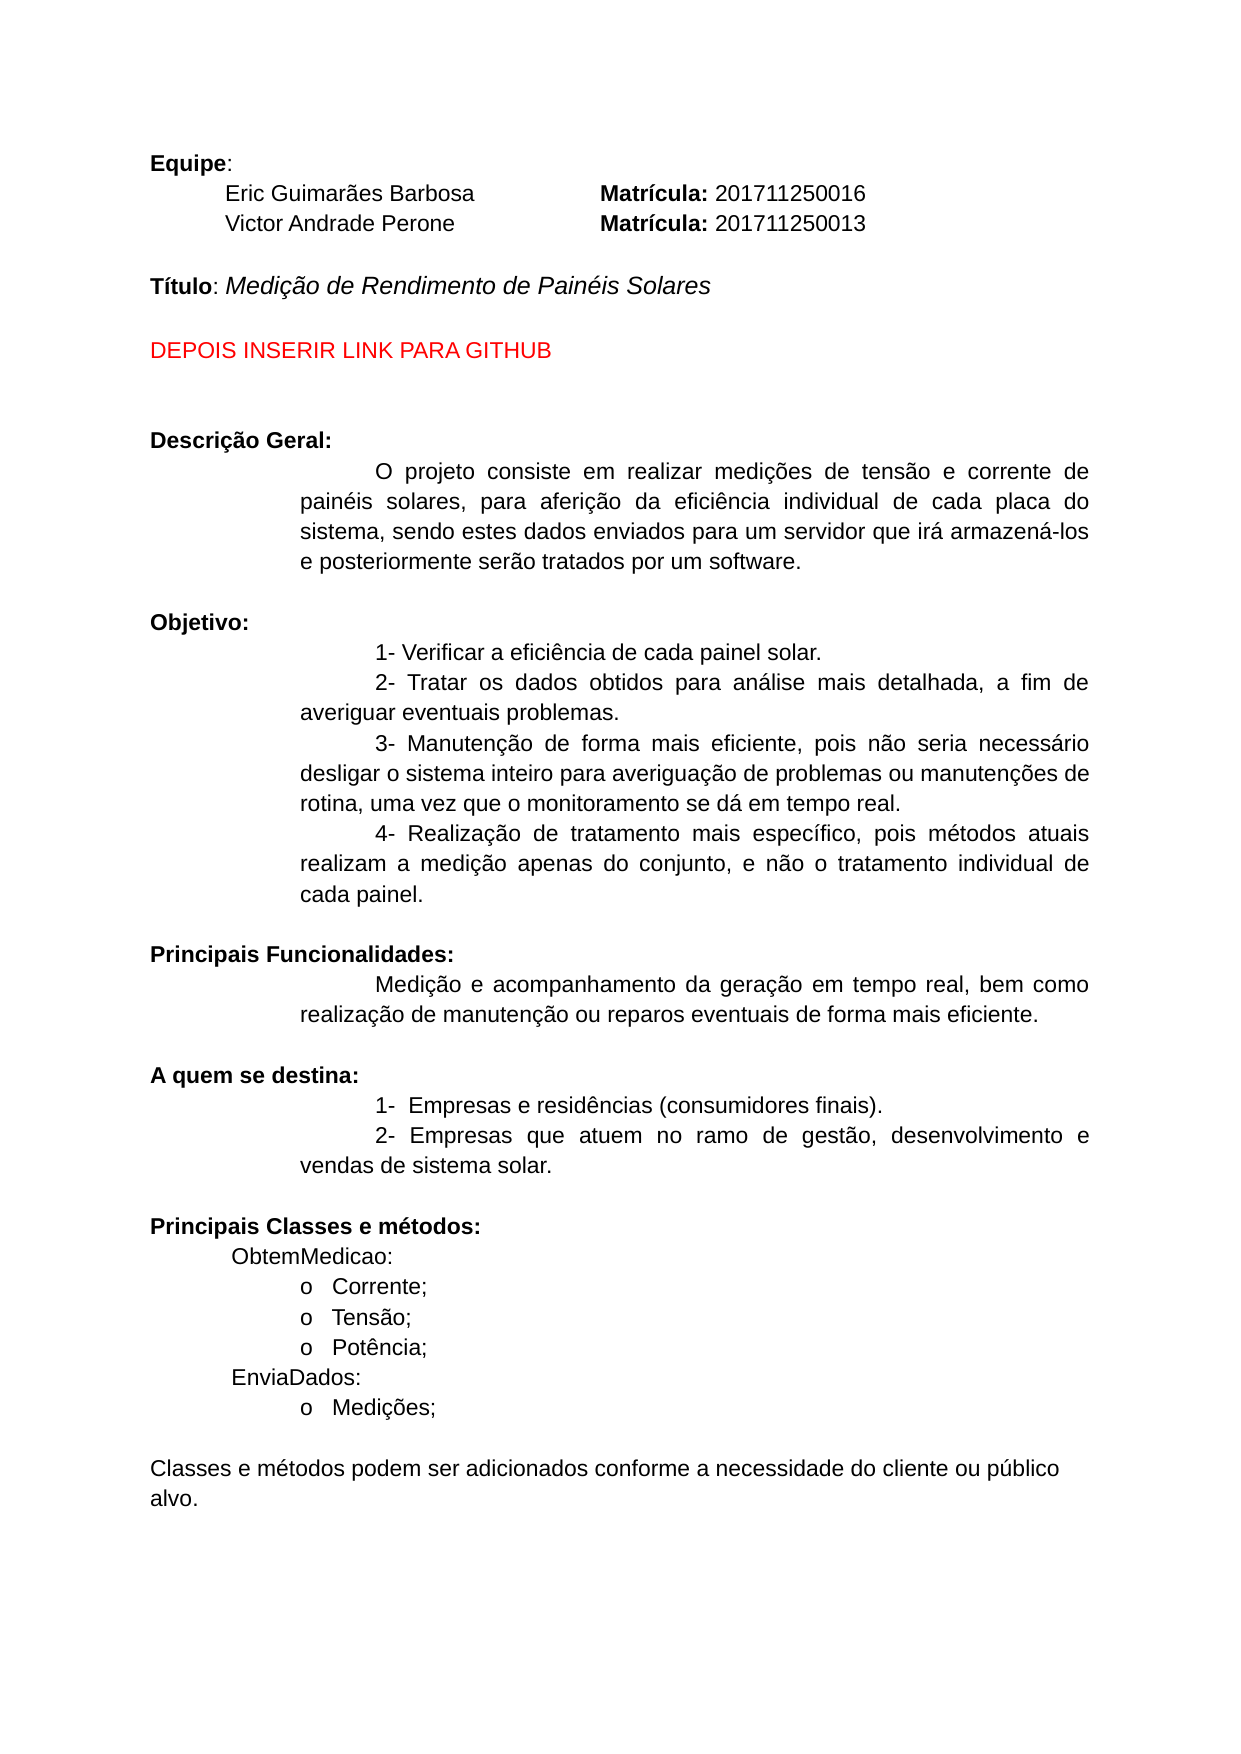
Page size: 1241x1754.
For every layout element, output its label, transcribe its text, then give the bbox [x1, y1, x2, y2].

text Descrição Geral: [150, 427, 1090, 454]
text 1- Verificar a eficiência de cada painel solar. [300, 639, 1090, 665]
text Equipe: [150, 150, 1090, 176]
text O projeto consiste em realizar medições de tensão e corrente de painéis solares, para aferição da eficiência individual de cada placa do sistema, sendo estes dados enviados para um servidor que irá armazená-los e posteriormente serão tratados por um software. [300, 458, 1090, 575]
text o Medições; [300, 1394, 1090, 1421]
text 2- Empresas que atuem no ramo de gestão, desenvolvimento e vendas de sistema solar. [300, 1122, 1090, 1179]
text Classes e métodos podem ser adicionados conforme a necessidade do cliente ou público alvo. [150, 1454, 1090, 1511]
text A quem se destina: [150, 1062, 1090, 1088]
text Principais Classes e métodos: [150, 1213, 1090, 1239]
text 1- Empresas e residências (consumidores finais). [300, 1092, 1090, 1118]
text 2- Tratar os dados obtidos para análise mais detalhada, a fim de averiguar eventuais problemas. [300, 669, 1090, 726]
text Principais Funcionalidades: [150, 941, 1090, 967]
text EnviaDados: [225, 1364, 1090, 1390]
text Victor Andrade Perone Matrícula: 201711250013 [150, 210, 1090, 237]
text Medição e acompanhamento da geração em tempo real, bem como realização de manutenção ou reparos eventuais de forma mais eficiente. [300, 971, 1090, 1028]
text o Corrente; [300, 1273, 1090, 1300]
text o Tensão; [300, 1303, 1090, 1330]
text Objetivo: [150, 609, 1090, 635]
text 4- Realização de tratamento mais específico, pois métodos atuais realizam a medição apenas do conjunto, e não o tratamento individual de cada painel. [300, 820, 1090, 907]
text 3- Manutenção de forma mais eficiente, pois não seria necessário desligar o sistema inteiro para averiguação de problemas ou manutenções de rotina, uma vez que o monitoramento se dá em tempo real. [300, 729, 1090, 816]
text ObtemMedicao: [225, 1243, 1090, 1269]
text Título: Medição de Rendimento de Painéis Solares [150, 271, 1090, 299]
text o Potência; [300, 1334, 1090, 1360]
text Eric Guimarães Barbosa Matrícula: 201711250016 [150, 180, 1090, 207]
text DEPOIS INSERIR LINK PARA GITHUB [150, 337, 1090, 393]
